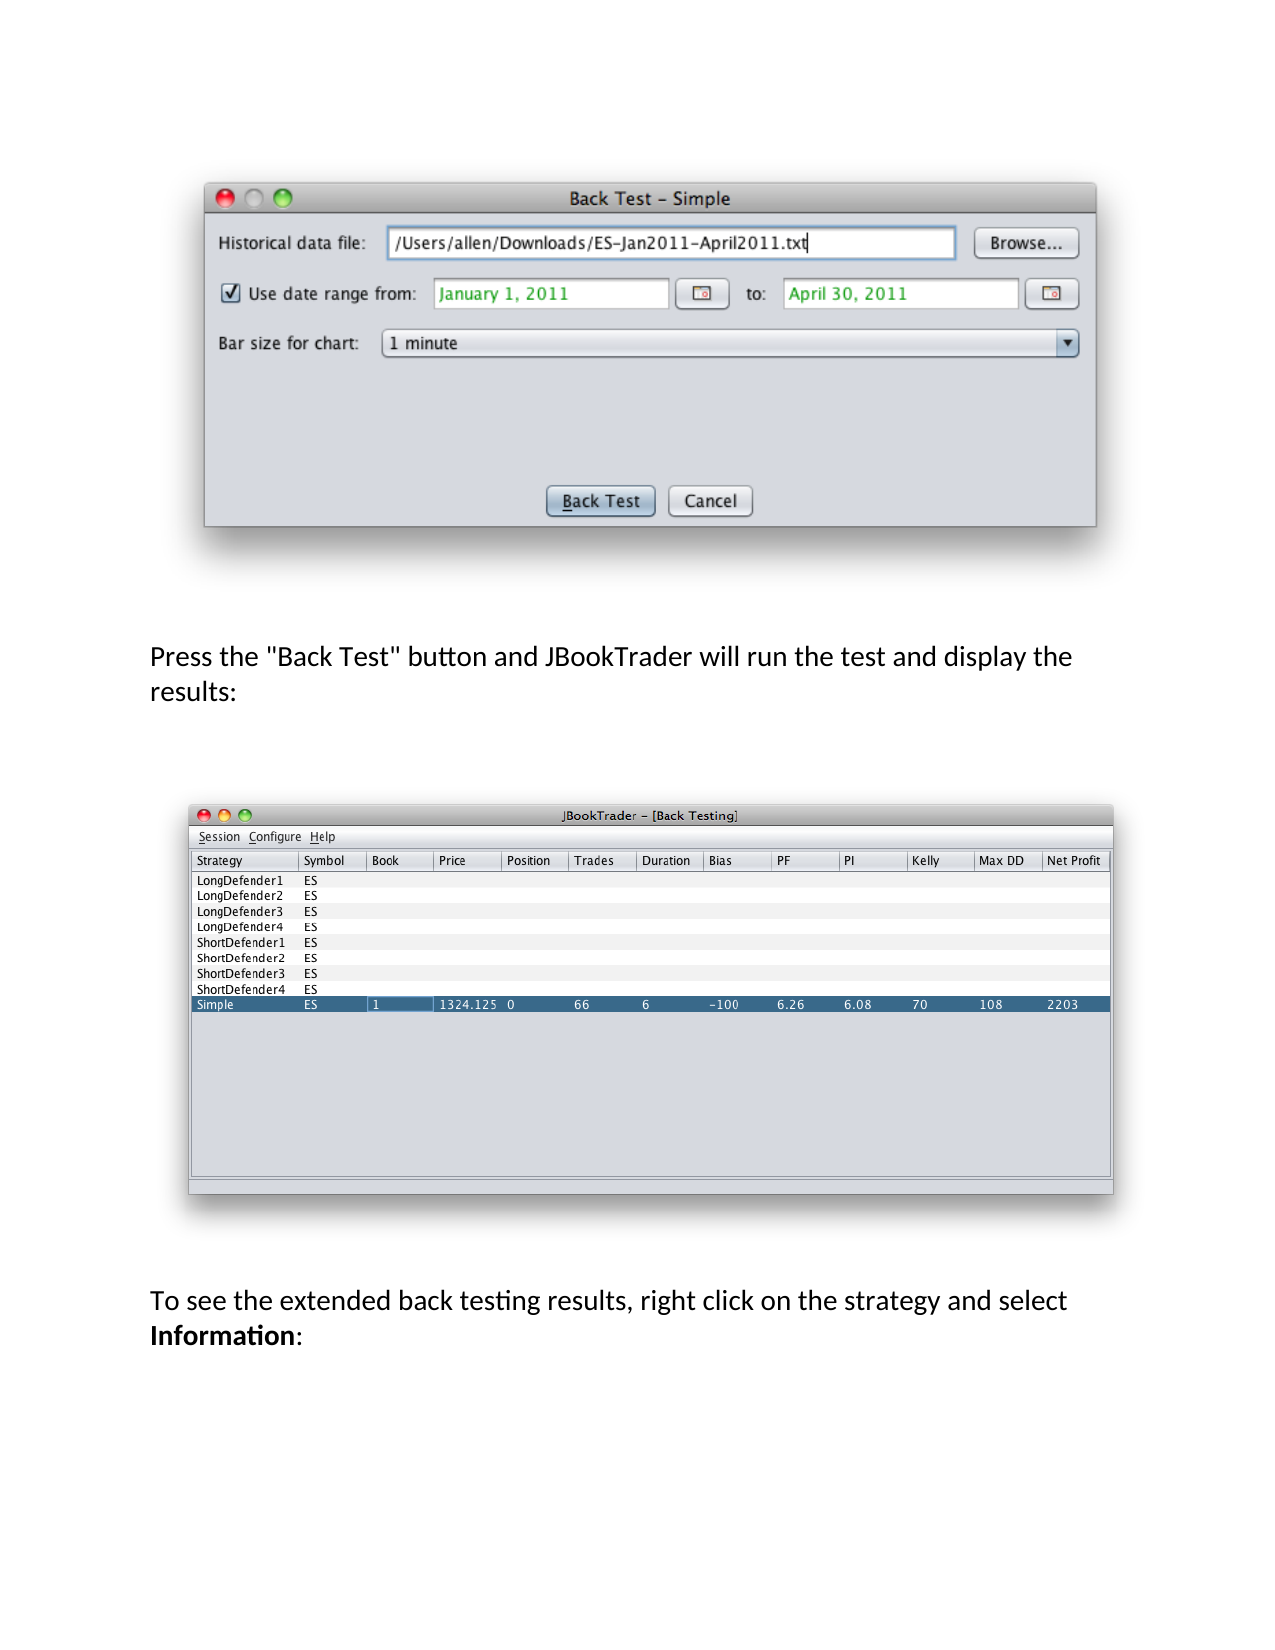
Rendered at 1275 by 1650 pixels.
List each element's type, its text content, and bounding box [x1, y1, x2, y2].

picture [150, 780, 1150, 1247]
picture [150, 150, 1150, 602]
text To see the extended back testing results, right click on the strategy and select Information: [150, 1282, 1125, 1353]
text Press the "Back Test" button and JBookTrader will run the test and display the results: [150, 638, 1125, 709]
